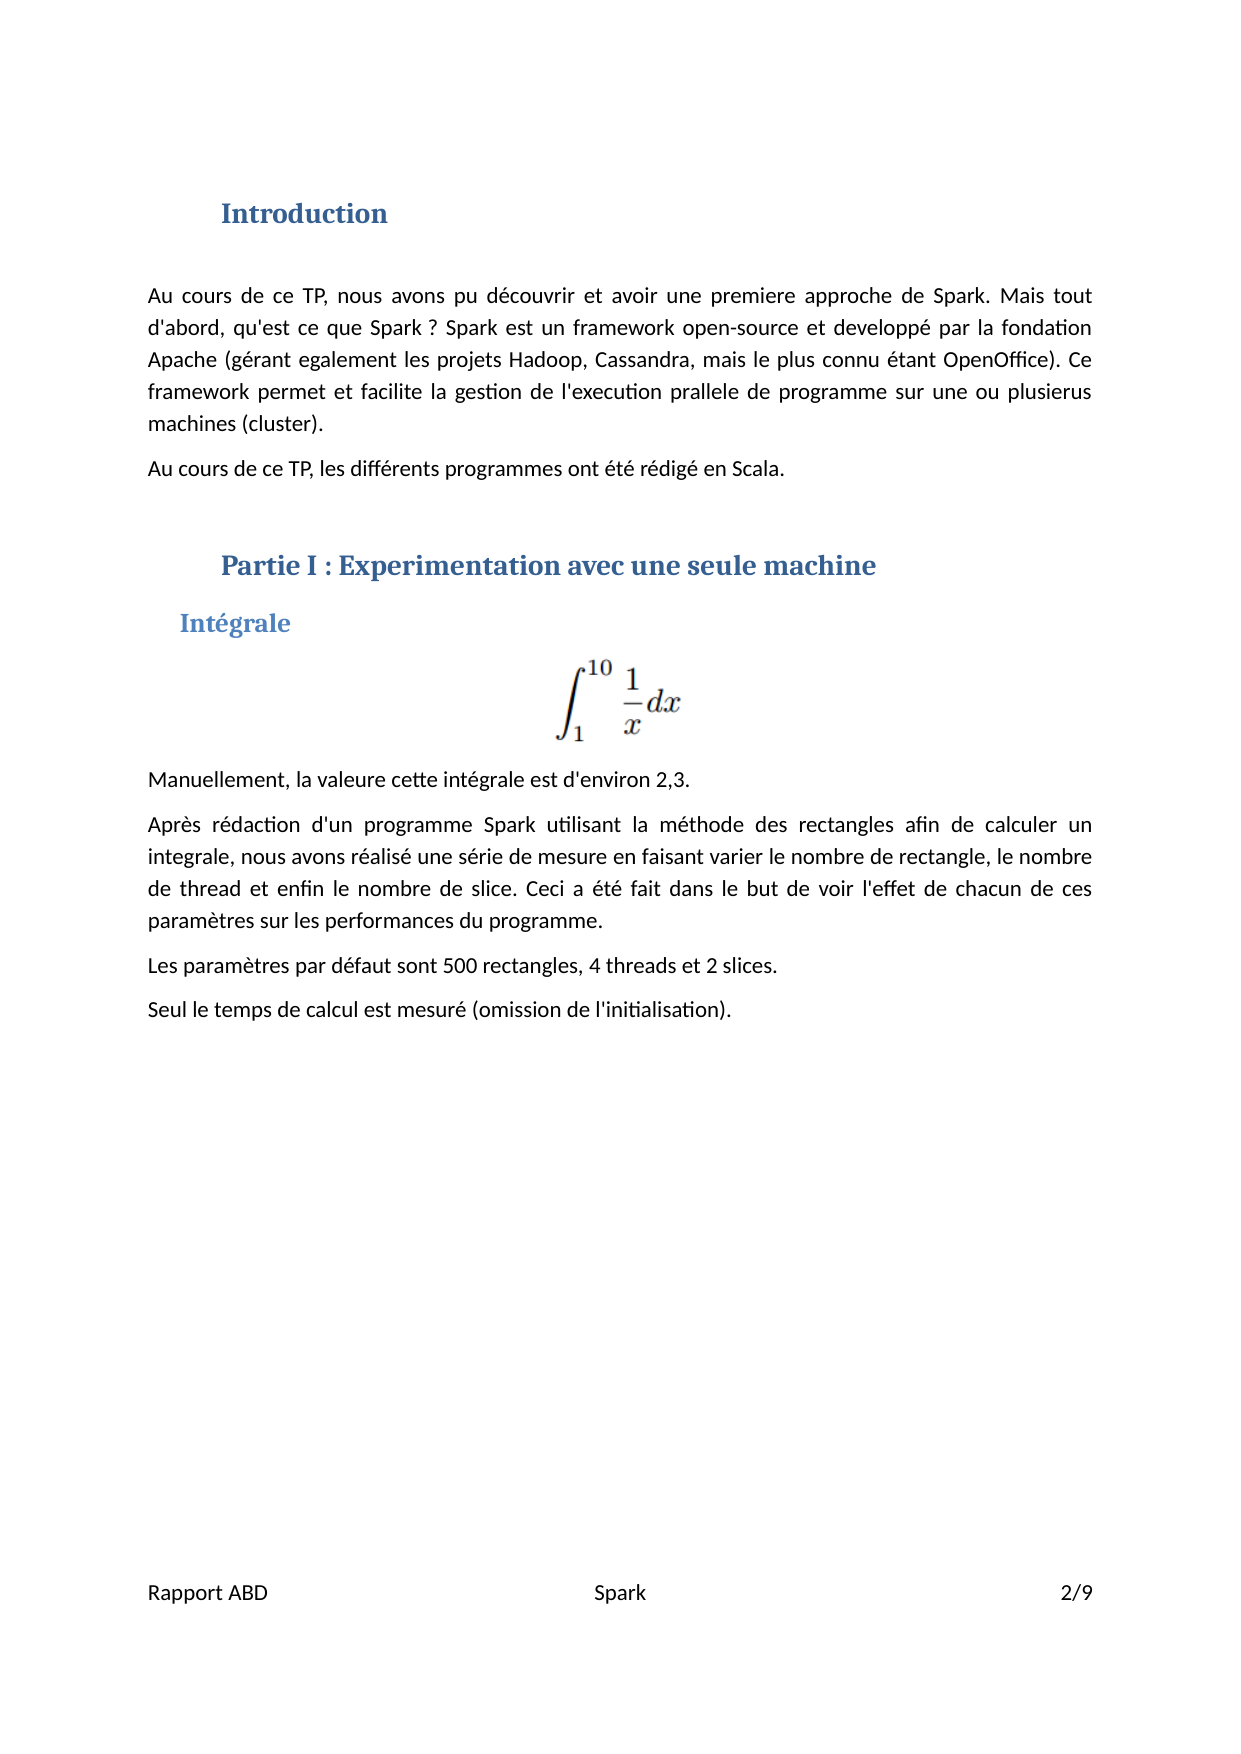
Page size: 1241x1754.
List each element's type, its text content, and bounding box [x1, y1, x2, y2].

text Au cours de ce TP, les différents programmes ont été rédigé en Scala. [148, 454, 1093, 482]
subtitle Partie I : Experimentation avec une seule machine [221, 549, 1093, 582]
text Au cours de ce TP, nous avons pu découvrir et avoir une premiere approche de Spark. Mais tout d'abord, qu'est ce que Spark ? Spark est un framework open-source et developpé par la fondation Apache (gérant egalement les projets Hadoop, Cassandra, mais le plus connu étant OpenOffice). Ce framework permet et facilite la gestion de l'execution prallele de programme sur une ou plusierus machines (cluster). [148, 281, 1093, 438]
subtitle Intégrale [179, 608, 1093, 639]
picture [541, 644, 699, 761]
text Manuellement, la valeure cette intégrale est d'environ 2,3. [148, 644, 1093, 793]
text Seul le temps de calcul est mesuré (omission de l'initialisation). [148, 996, 1093, 1024]
text Après rédaction d'un programme Spark utilisant la méthode des rectangles afin de calculer un integrale, nous avons réalisé une série de mesure en faisant varier le nombre de rectangle, le nombre de thread et enfin le nombre de slice. Ceci a été fait dans le but de voir l'effet de chacun de ces paramètres sur les performances du programme. [148, 810, 1093, 934]
text Les paramètres par défaut sont 500 rectangles, 4 threads et 2 slices. [148, 951, 1093, 979]
subtitle Introduction [221, 198, 1093, 231]
